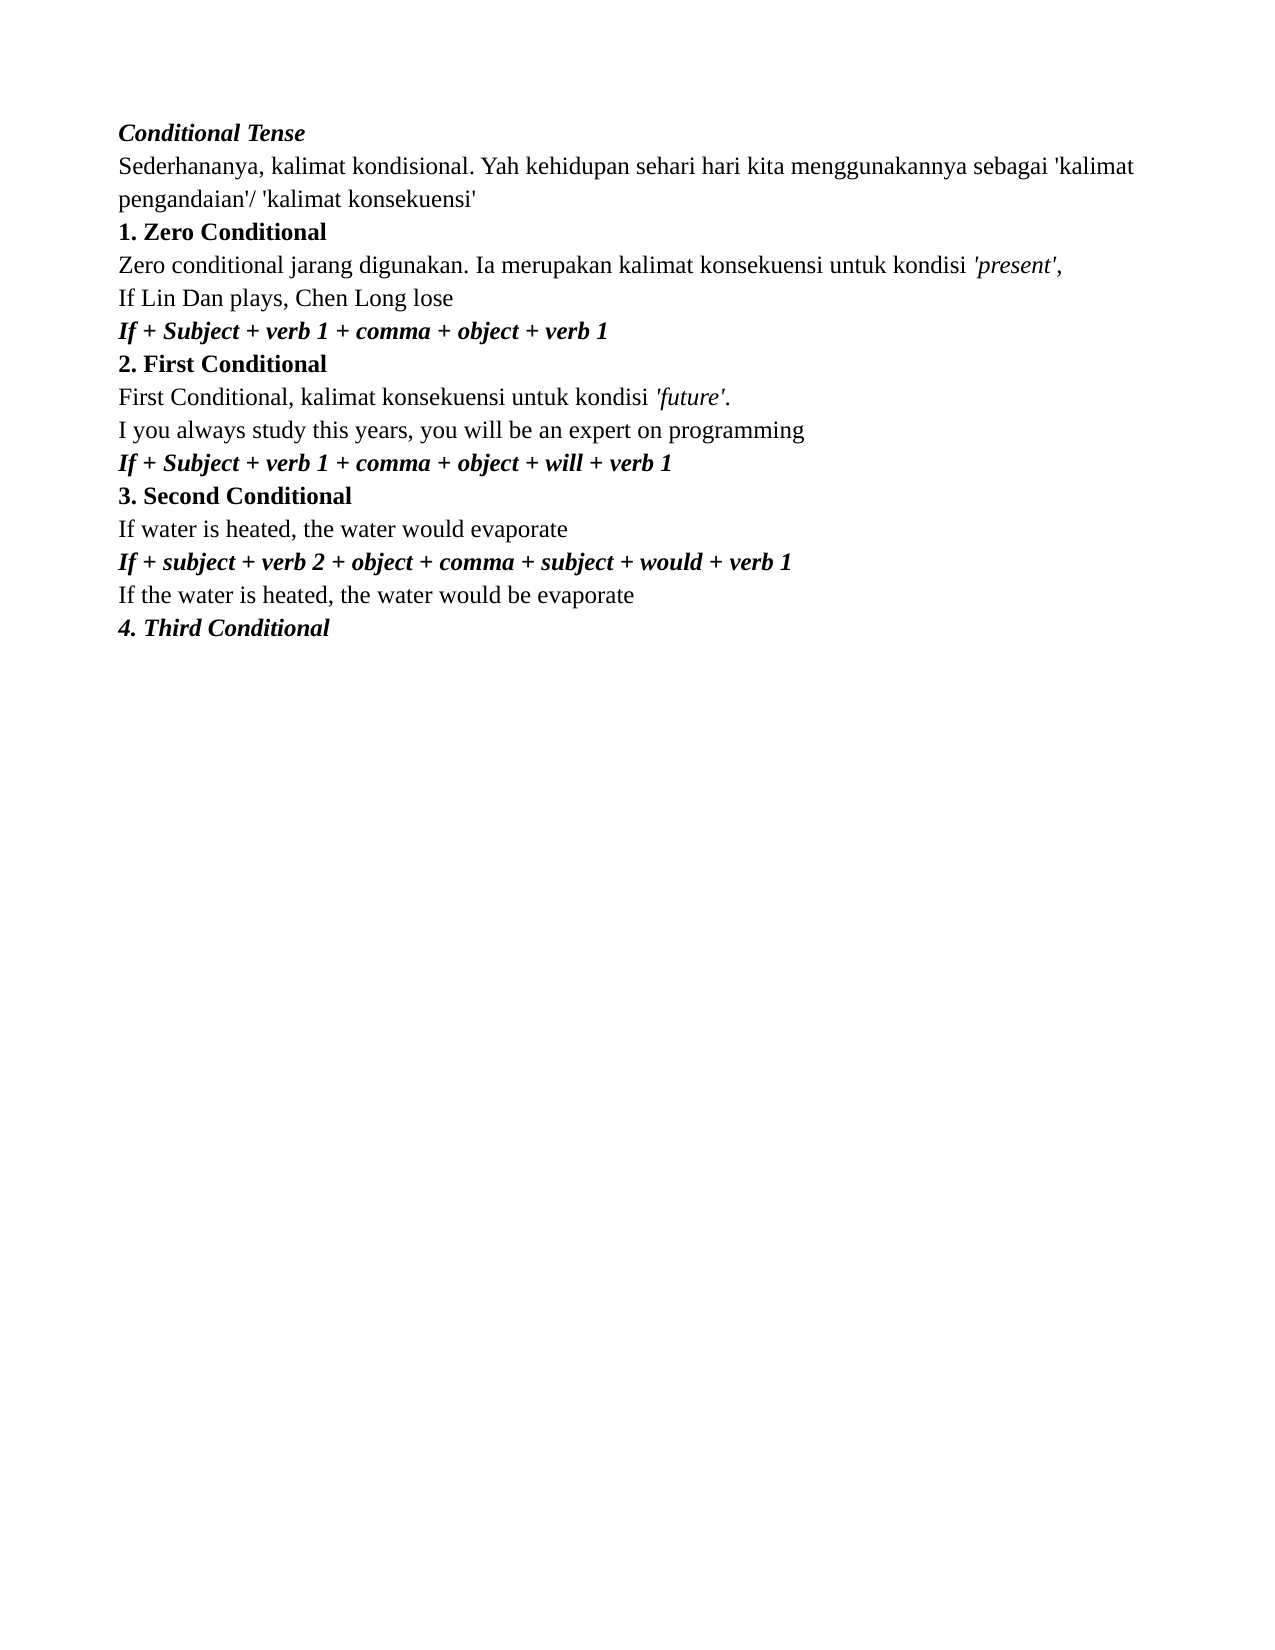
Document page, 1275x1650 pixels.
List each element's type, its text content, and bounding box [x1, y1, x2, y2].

text Conditional Tense Sederhananya, kalimat kondisional. Yah kehidupan sehari hari kita menggunakannya sebagai 'kalimat pengandaian'/ 'kalimat konsekuensi' 1. Zero Conditional Zero conditional jarang digunakan. Ia merupakan kalimat konsekuensi untuk kondisi 'present', If Lin Dan plays, Chen Long lose If + Subject + verb 1 + comma + object + verb 1 2. First Conditional First Conditional, kalimat konsekuensi untuk kondisi 'future'. I you always study this years, you will be an expert on programming If + Subject + verb 1 + comma + object + will + verb 1 3. Second Conditional If water is heated, the water would evaporate If + subject + verb 2 + object + comma + subject + would + verb 1 If the water is heated, the water would be evaporate 4. Third Conditional [118, 118, 1157, 642]
